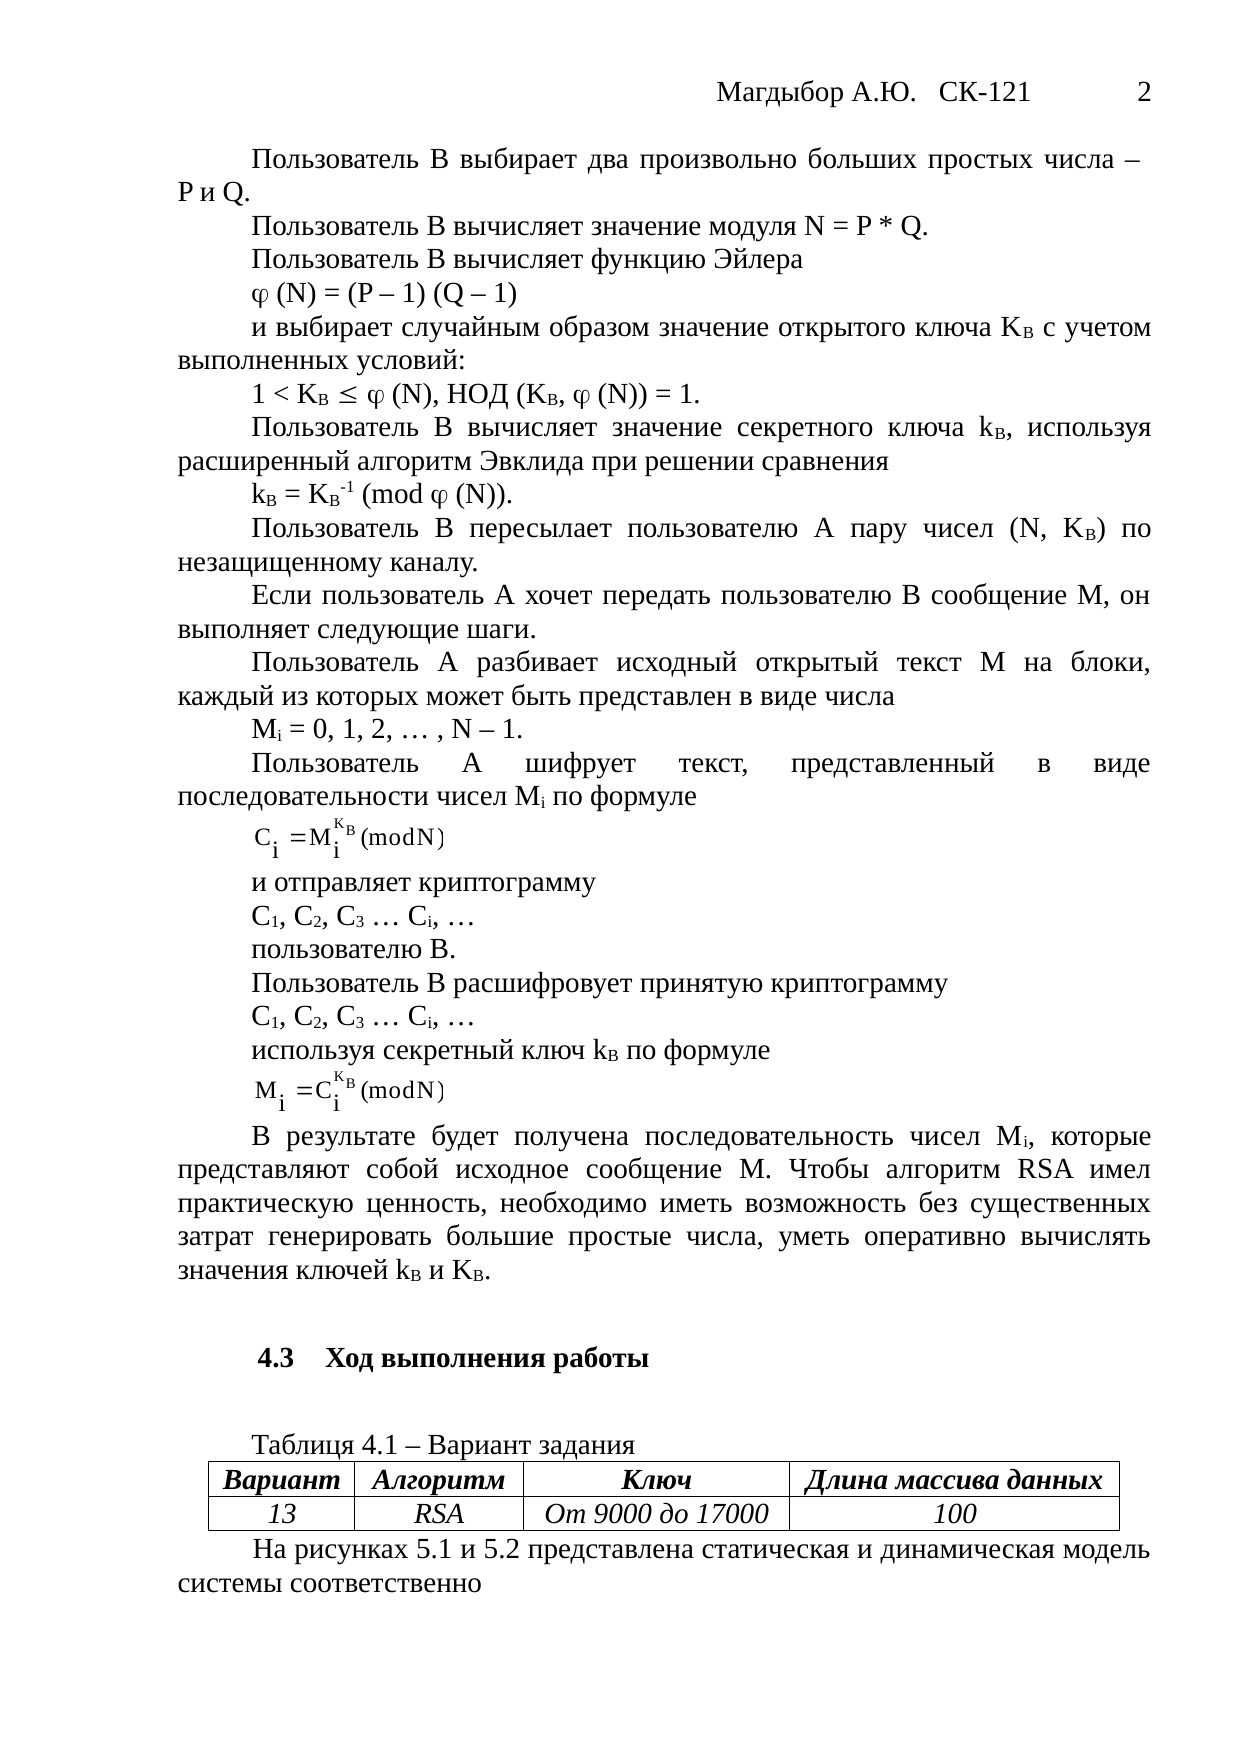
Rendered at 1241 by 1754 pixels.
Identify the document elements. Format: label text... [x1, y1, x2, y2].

table_cell 100 [790, 1497, 1119, 1530]
text С1, С2, С3 … Сi, … [177, 998, 1152, 1032]
text и выбирает случайным образом значение открытого ключа KB с учетом выполненных условий: [177, 309, 1152, 376]
text Пользователь В выбирает два произвольно больших простых числа – P и Q. [177, 141, 1152, 208]
text  (N) = (P – 1) (Q – 1) [177, 275, 1152, 309]
text пользователю В. [177, 931, 1152, 965]
text и отправляет криптограмму [177, 864, 1152, 898]
text Пользователь В вычисляет функцию Эйлера [177, 242, 1152, 275]
text 1 < KB   (N), HOД (KB,  (N)) = 1. [177, 376, 1152, 409]
table_cell 13 [209, 1497, 354, 1530]
text kB = KB-1 (mod  (N)). [177, 477, 1152, 510]
table_cell RSA [355, 1497, 523, 1530]
text Таблиця 4.1 – Вариант задания [177, 1427, 1152, 1461]
text Пользователь А шифрует текст, представленный в виде последовательности чисел Mi по формуле [177, 745, 1152, 812]
text Пользователь В вычисляет значение модуля N = P * Q. [177, 208, 1152, 242]
table_cell От 9000 до 17000 [524, 1497, 789, 1530]
table_header Длина массива данных [790, 1462, 1119, 1496]
table_header Алгоритм [355, 1462, 523, 1496]
text используя секретный ключ kB по формуле [177, 1032, 1152, 1066]
text Пользователь В пересылает пользователю А пару чисел (N, KB) по незащищенному каналу. [177, 510, 1152, 577]
text Пользователь В вычисляет значение секретного ключа kB, используя расширенный алгоритм Эвклида при решении сравнения [177, 409, 1152, 477]
text Если пользователь А хочет передать пользователю В сообщение М, он выполняет следующие шаги. [177, 577, 1152, 644]
text Мi = 0, 1, 2, … , N – 1. [177, 711, 1152, 745]
table_header Ключ [524, 1462, 789, 1496]
text На рисунках 5.1 и 5.2 представлена статическая и динамическая модель системы соответственно [177, 1531, 1152, 1598]
text Пользователь А разбивает исходный открытый текст М на блоки, каждый из которых может быть представлен в виде числа [177, 644, 1152, 711]
text С1, С2, С3 … Сi, … [177, 898, 1152, 931]
text Пользователь В расшифровует принятую криптограмму [177, 965, 1152, 998]
subtitle 4.3 Ход выполнения работы [177, 1340, 1152, 1373]
text В результате будет получена последовательность чисел Mi, которые представляют собой исходное сообщение М. Чтобы алгоритм RSA имел практическую ценность, необходимо иметь возможность без существенных затрат генерировать большие простые числа, уметь оперативно вычислять значения ключей kB и KB. [177, 1118, 1152, 1286]
table_header Вариант [209, 1462, 354, 1496]
